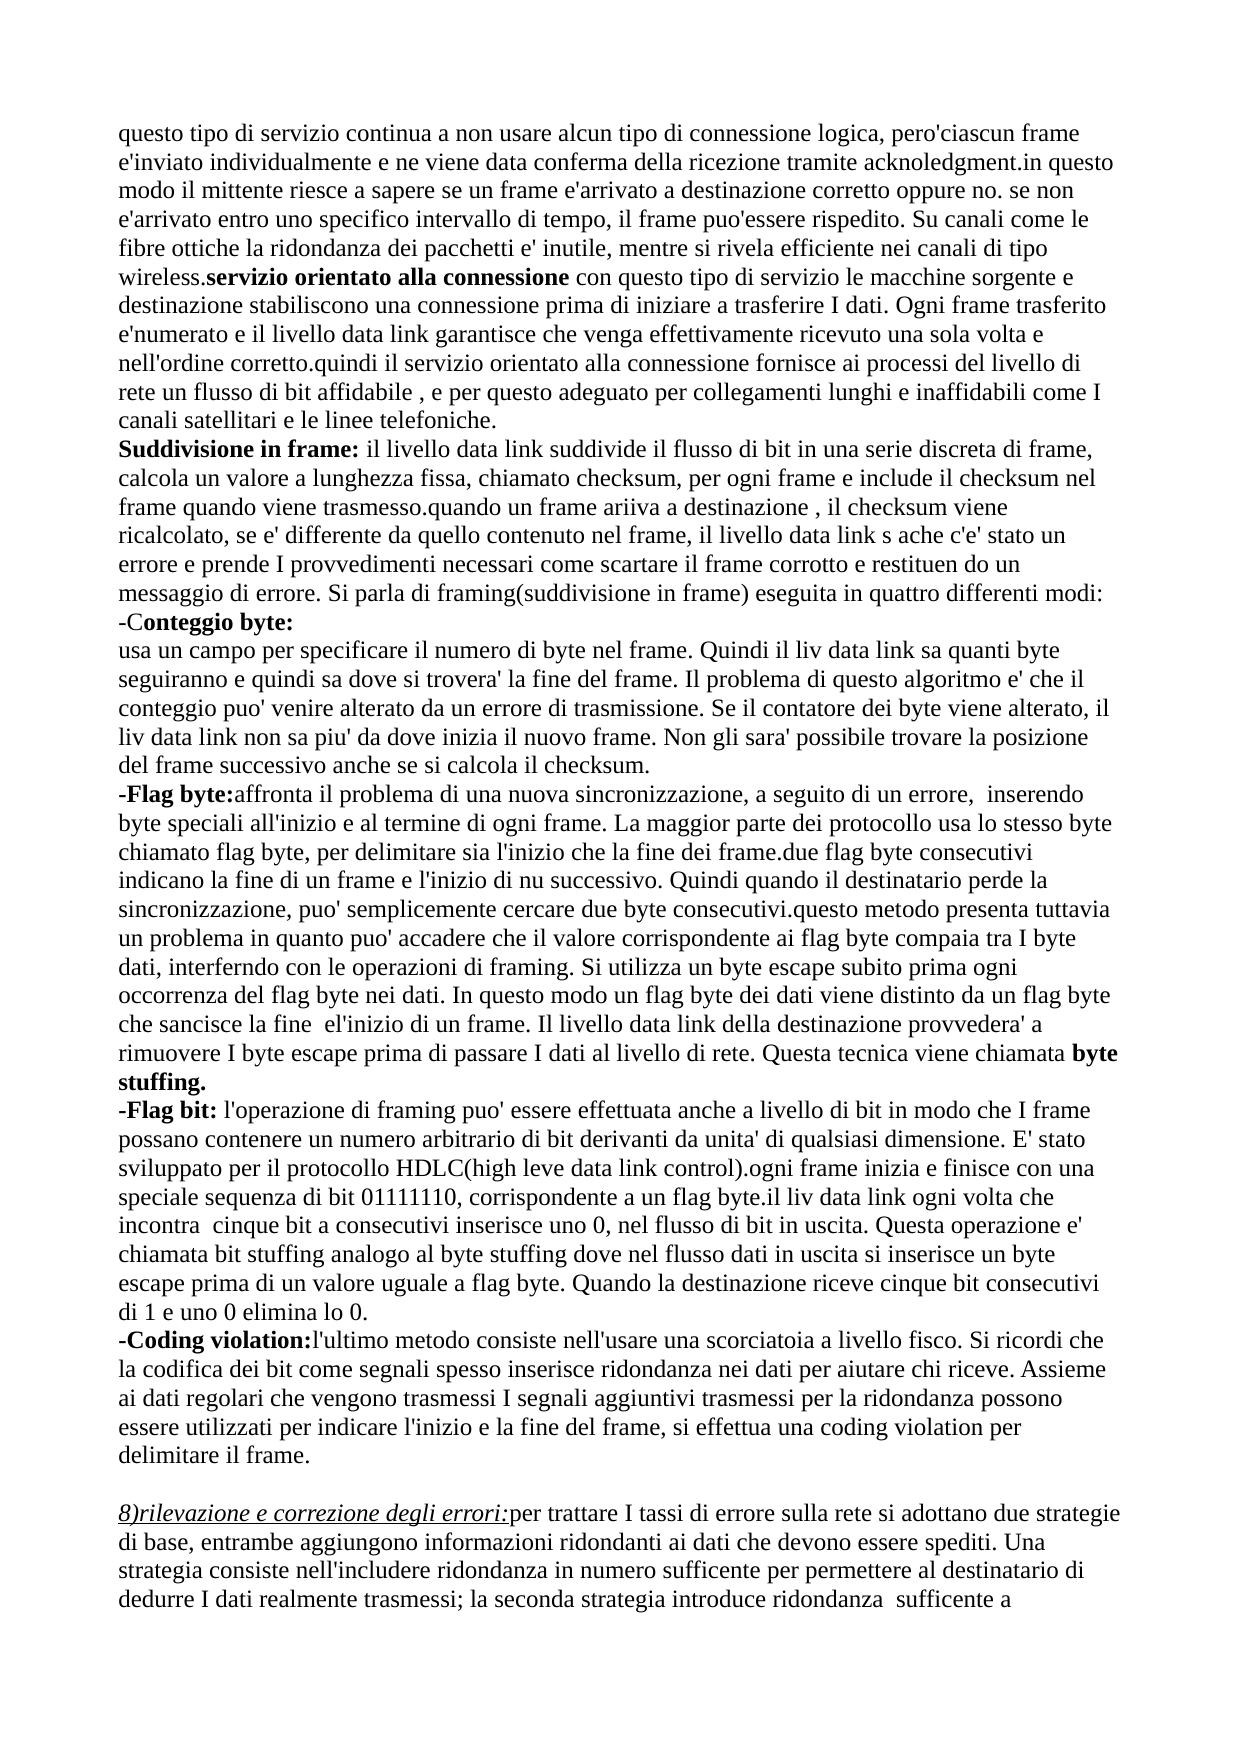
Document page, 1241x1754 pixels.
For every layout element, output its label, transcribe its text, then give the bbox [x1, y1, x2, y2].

text -Coding violation:l'ultimo metodo consiste nell'usare una scorciatoia a livello fisco. Si ricordi che la codifica dei bit come segnali spesso inserisce ridondanza nei dati per aiutare chi riceve. Assieme ai dati regolari che vengono trasmessi I segnali aggiuntivi trasmessi per la ridondanza possono essere utilizzati per indicare l'inizio e la fine del frame, si effettua una coding violation per delimitare il frame. [118, 1326, 1122, 1469]
text -Conteggio byte: [118, 607, 1122, 636]
text -Flag byte:affronta il problema di una nuova sincronizzazione, a seguito di un errore, inserendo byte speciali all'inizio e al termine di ogni frame. La maggior parte dei protocollo usa lo stesso byte chiamato flag byte, per delimitare sia l'inizio che la fine dei frame.due flag byte consecutivi indicano la fine di un frame e l'inizio di nu successivo. Quindi quando il destinatario perde la sincronizzazione, puo' semplicemente cercare due byte consecutivi.questo metodo presenta tuttavia un problema in quanto puo' accadere che il valore corrispondente ai flag byte compaia tra I byte dati, interferndo con le operazioni di framing. Si utilizza un byte escape subito prima ogni occorrenza del flag byte nei dati. In questo modo un flag byte dei dati viene distinto da un flag byte che sancisce la fine el'inizio di un frame. Il livello data link della destinazione provvedera' a rimuovere I byte escape prima di passare I dati al livello di rete. Questa tecnica viene chiamata byte stuffing. [118, 779, 1122, 1096]
text usa un campo per specificare il numero di byte nel frame. Quindi il liv data link sa quanti byte seguiranno e quindi sa dove si trovera' la fine del frame. Il problema di questo algoritmo e' che il conteggio puo' venire alterato da un errore di trasmissione. Se il contatore dei byte viene alterato, il liv data link non sa piu' da dove inizia il nuovo frame. Non gli sara' possibile trovare la posizione del frame successivo anche se si calcola il checksum. [118, 636, 1122, 779]
text Suddivisione in frame: il livello data link suddivide il flusso di bit in una serie discreta di frame, calcola un valore a lunghezza fissa, chiamato checksum, per ogni frame e include il checksum nel frame quando viene trasmesso.quando un frame ariiva a destinazione , il checksum viene ricalcolato, se e' differente da quello contenuto nel frame, il livello data link s ache c'e' stato un errore e prende I provvedimenti necessari come scartare il frame corrotto e restituen do un messaggio di errore. Si parla di framing(suddivisione in frame) eseguita in quattro differenti modi: [118, 434, 1122, 607]
text 8)rilevazione e correzione degli errori:per trattare I tassi di errore sulla rete si adottano due strategie di base, entrambe aggiungono informazioni ridondanti ai dati che devono essere spediti. Una strategia consiste nell'includere ridondanza in numero sufficente per permettere al destinatario di dedurre I dati realmente trasmessi; la seconda strategia introduce ridondanza sufficente a [118, 1498, 1122, 1613]
text questo tipo di servizio continua a non usare alcun tipo di connessione logica, pero'ciascun frame e'inviato individualmente e ne viene data conferma della ricezione tramite acknoledgment.in questo modo il mittente riesce a sapere se un frame e'arrivato a destinazione corretto oppure no. se non e'arrivato entro uno specifico intervallo di tempo, il frame puo'essere rispedito. Su canali come le fibre ottiche la ridondanza dei pacchetti e' inutile, mentre si rivela efficiente nei canali di tipo wireless.servizio orientato alla connessione con questo tipo di servizio le macchine sorgente e destinazione stabiliscono una connessione prima di iniziare a trasferire I dati. Ogni frame trasferito e'numerato e il livello data link garantisce che venga effettivamente ricevuto una sola volta e nell'ordine corretto.quindi il servizio orientato alla connessione fornisce ai processi del livello di rete un flusso di bit affidabile , e per questo adeguato per collegamenti lunghi e inaffidabili come I canali satellitari e le linee telefoniche. [118, 118, 1122, 434]
text -Flag bit: l'operazione di framing puo' essere effettuata anche a livello di bit in modo che I frame possano contenere un numero arbitrario di bit derivanti da unita' di qualsiasi dimensione. E' stato sviluppato per il protocollo HDLC(high leve data link control).ogni frame inizia e finisce con una speciale sequenza di bit 01111110, corrispondente a un flag byte.il liv data link ogni volta che incontra cinque bit a consecutivi inserisce uno 0, nel flusso di bit in uscita. Questa operazione e' chiamata bit stuffing analogo al byte stuffing dove nel flusso dati in uscita si inserisce un byte escape prima di un valore uguale a flag byte. Quando la destinazione riceve cinque bit consecutivi di 1 e uno 0 elimina lo 0. [118, 1096, 1122, 1326]
